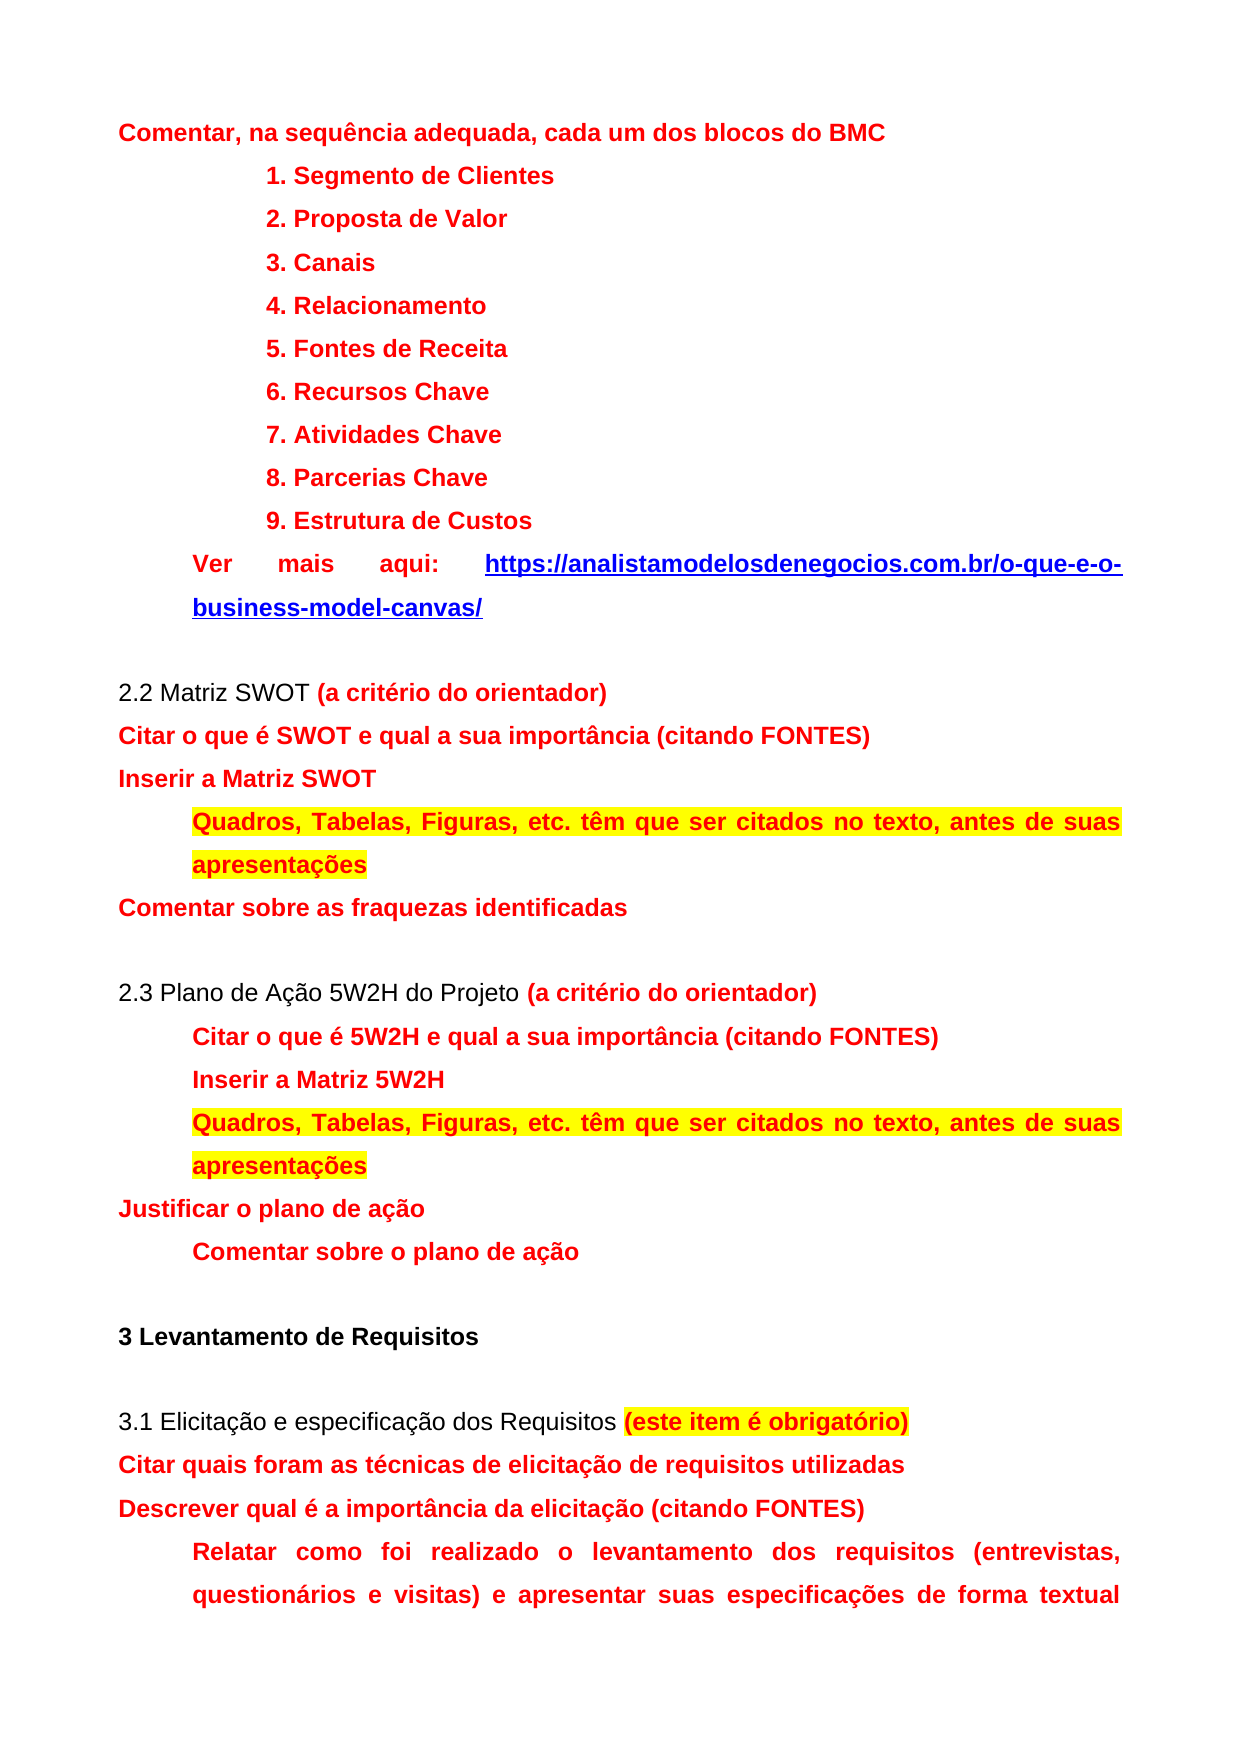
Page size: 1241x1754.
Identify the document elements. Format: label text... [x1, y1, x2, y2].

text 7. Atividades Chave [266, 420, 1122, 449]
text 6. Recursos Chave [266, 377, 1122, 406]
text 3.1 Elicitação e especificação dos Requisitos (este item é obrigatório) [118, 1407, 1122, 1436]
text Citar o que é SWOT e qual a sua importância (citando FONTES) [118, 721, 1122, 749]
text Comentar sobre o plano de ação [192, 1237, 1122, 1266]
text Comentar, na sequência adequada, cada um dos blocos do BMC [118, 118, 1122, 147]
text Comentar sobre as fraquezas identificadas [118, 893, 1122, 922]
text 4. Relacionamento [266, 291, 1122, 319]
text Justificar o plano de ação [118, 1194, 1122, 1223]
text 8. Parcerias Chave [266, 463, 1122, 492]
text 2. Proposta de Valor [266, 204, 1122, 233]
text Inserir a Matriz SWOT [118, 764, 1122, 793]
text 3. Canais [266, 247, 1122, 276]
text Citar o que é 5W2H e qual a sua importância (citando FONTES) [192, 1021, 1122, 1050]
text 2.2 Matriz SWOT (a critério do orientador) [118, 678, 1122, 706]
text 1. Segmento de Clientes [266, 161, 1122, 190]
text Descrever qual é a importância da elicitação (citando FONTES) [118, 1493, 1122, 1522]
text Relatar como foi realizado o levantamento dos requisitos (entrevistas, questionários e visitas) e apresentar suas especificações de forma textual [192, 1537, 1122, 1608]
text Citar quais foram as técnicas de elicitação de requisitos utilizadas [118, 1450, 1122, 1479]
text 5. Fontes de Receita [266, 334, 1122, 362]
text 2.3 Plano de Ação 5W2H do Projeto (a critério do orientador) [118, 978, 1122, 1007]
text 3 Levantamento de Requisitos [118, 1322, 1122, 1351]
text Inserir a Matriz 5W2H [192, 1064, 1122, 1093]
text 9. Estrutura de Custos [266, 506, 1122, 535]
text Quadros, Tabelas, Figuras, etc. têm que ser citados no texto, antes de suas apresentações [192, 1108, 1122, 1179]
text Ver mais aqui: https://analistamodelosdenegocios.com.br/o-que-e-o-business-model-canvas/ [192, 549, 1122, 621]
text Quadros, Tabelas, Figuras, etc. têm que ser citados no texto, antes de suas apresentações [192, 807, 1122, 879]
